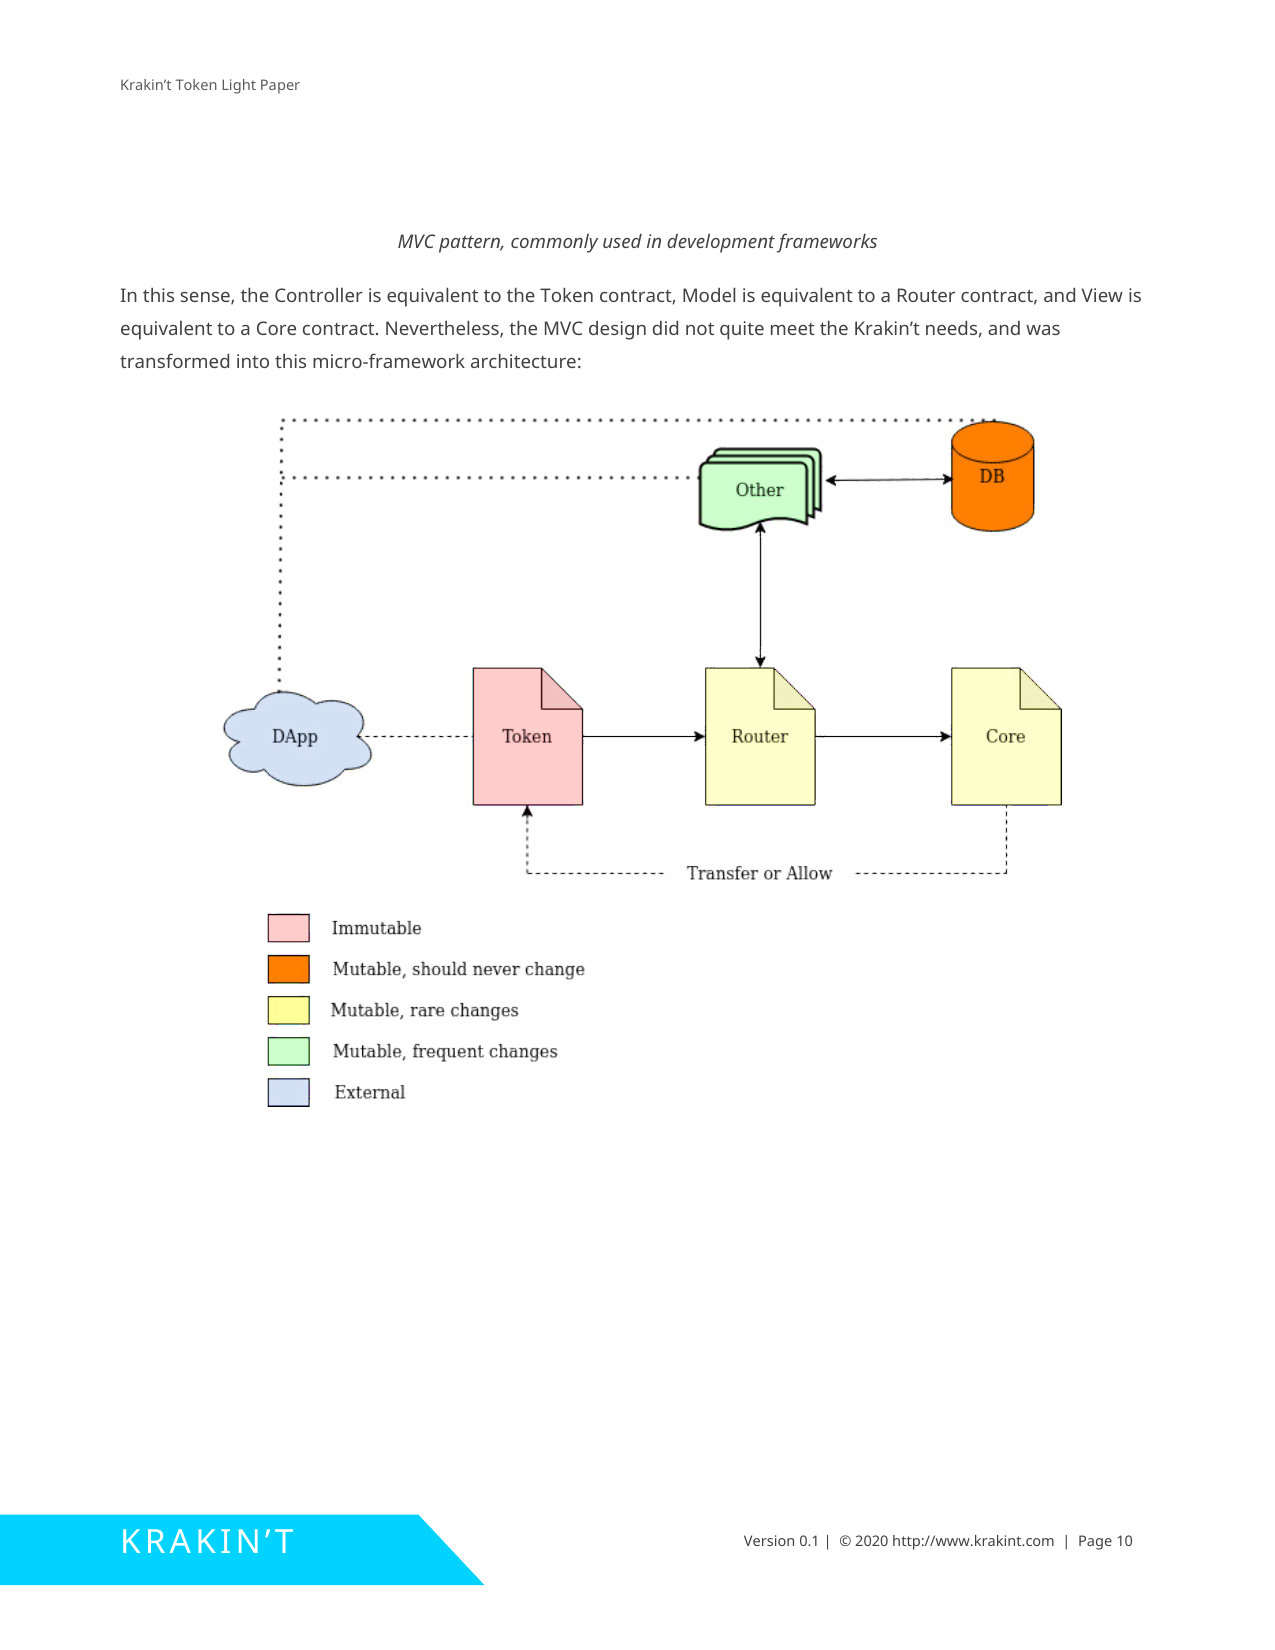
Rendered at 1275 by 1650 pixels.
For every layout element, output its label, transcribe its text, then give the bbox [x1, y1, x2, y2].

text MVC pattern, commonly used in development frameworks [120, 228, 1155, 254]
picture [213, 402, 1062, 1107]
text In this sense, the Controller is equivalent to the Token contract, Model is equivalent to a Router contract, and View is equivalent to a Core contract. Nevertheless, the MVC design did not quite meet the Krakin’t needs, and was transformed into this micro-framework architecture: [120, 282, 1155, 374]
